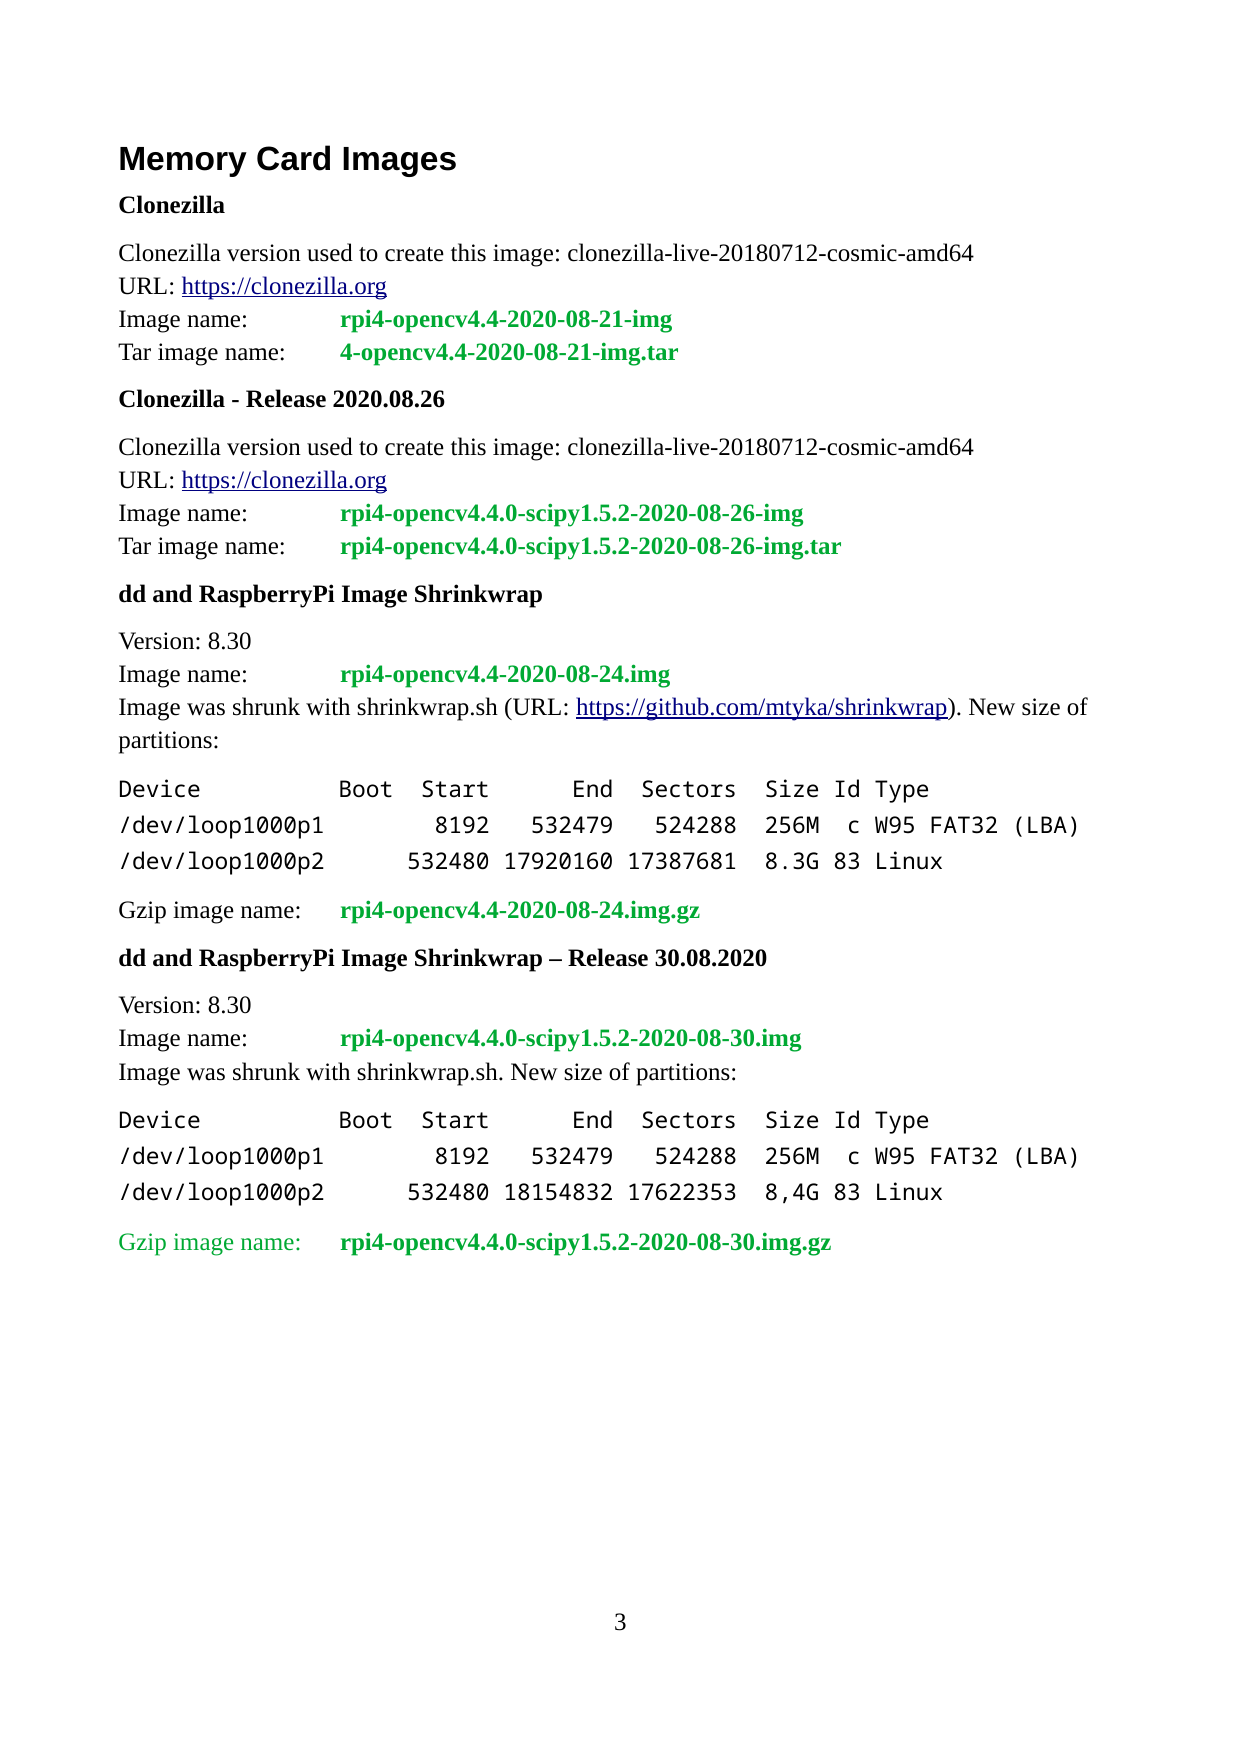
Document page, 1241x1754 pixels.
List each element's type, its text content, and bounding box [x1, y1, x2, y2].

text Clonezilla version used to create this image: clonezilla-live-20180712-cosmic-amd64 URL: https://clonezilla.org Image name: rpi4-opencv4.4-2020-08-21-img Tar image name: 4-opencv4.4-2020-08-21-img.tar [118, 238, 1122, 366]
text dd and RaspberryPi Image Shrinkwrap [118, 579, 1122, 607]
text Clonezilla - Release 2020.08.26 [118, 384, 1122, 413]
text Clonezilla [118, 190, 1122, 219]
text Clonezilla version used to create this image: clonezilla-live-20180712-cosmic-amd64 URL: https://clonezilla.org Image name: rpi4-opencv4.4.0-scipy1.5.2-2020-08-26-img Tar image name: rpi4-opencv4.4.0-scipy1.5.2-2020-08-26-img.tar [118, 432, 1122, 560]
text dd and RaspberryPi Image Shrinkwrap – Release 30.08.2020 [118, 943, 1122, 972]
text Version: 8.30 Image name: rpi4-opencv4.4.0-scipy1.5.2-2020-08-30.img Image was shrunk with shrinkwrap.sh. New size of partitions: [118, 991, 1122, 1085]
text Version: 8.30 Image name: rpi4-opencv4.4-2020-08-24.img Image was shrunk with shrinkwrap.sh (URL: https://github.com/mtyka/shrinkwrap). New size of partitions: [118, 626, 1122, 754]
text Gzip image name: rpi4-opencv4.4-2020-08-24.img.gz [118, 895, 1122, 924]
text Device Boot Start End Sectors Size Id Type /dev/loop1000p1 8192 532479 524288 256M c W95 FAT32 (LBA) /dev/loop1000p2 532480 17920160 17387681 8.3G 83 Linux [118, 773, 1122, 876]
text Device Boot Start End Sectors Size Id Type /dev/loop1000p1 8192 532479 524288 256M c W95 FAT32 (LBA) /dev/loop1000p2 532480 18154832 17622353 8,4G 83 Linux [118, 1104, 1122, 1207]
text Gzip image name: rpi4-opencv4.4.0-scipy1.5.2-2020-08-30.img.gz [118, 1227, 1122, 1255]
subtitle Memory Card Images [118, 139, 1122, 178]
